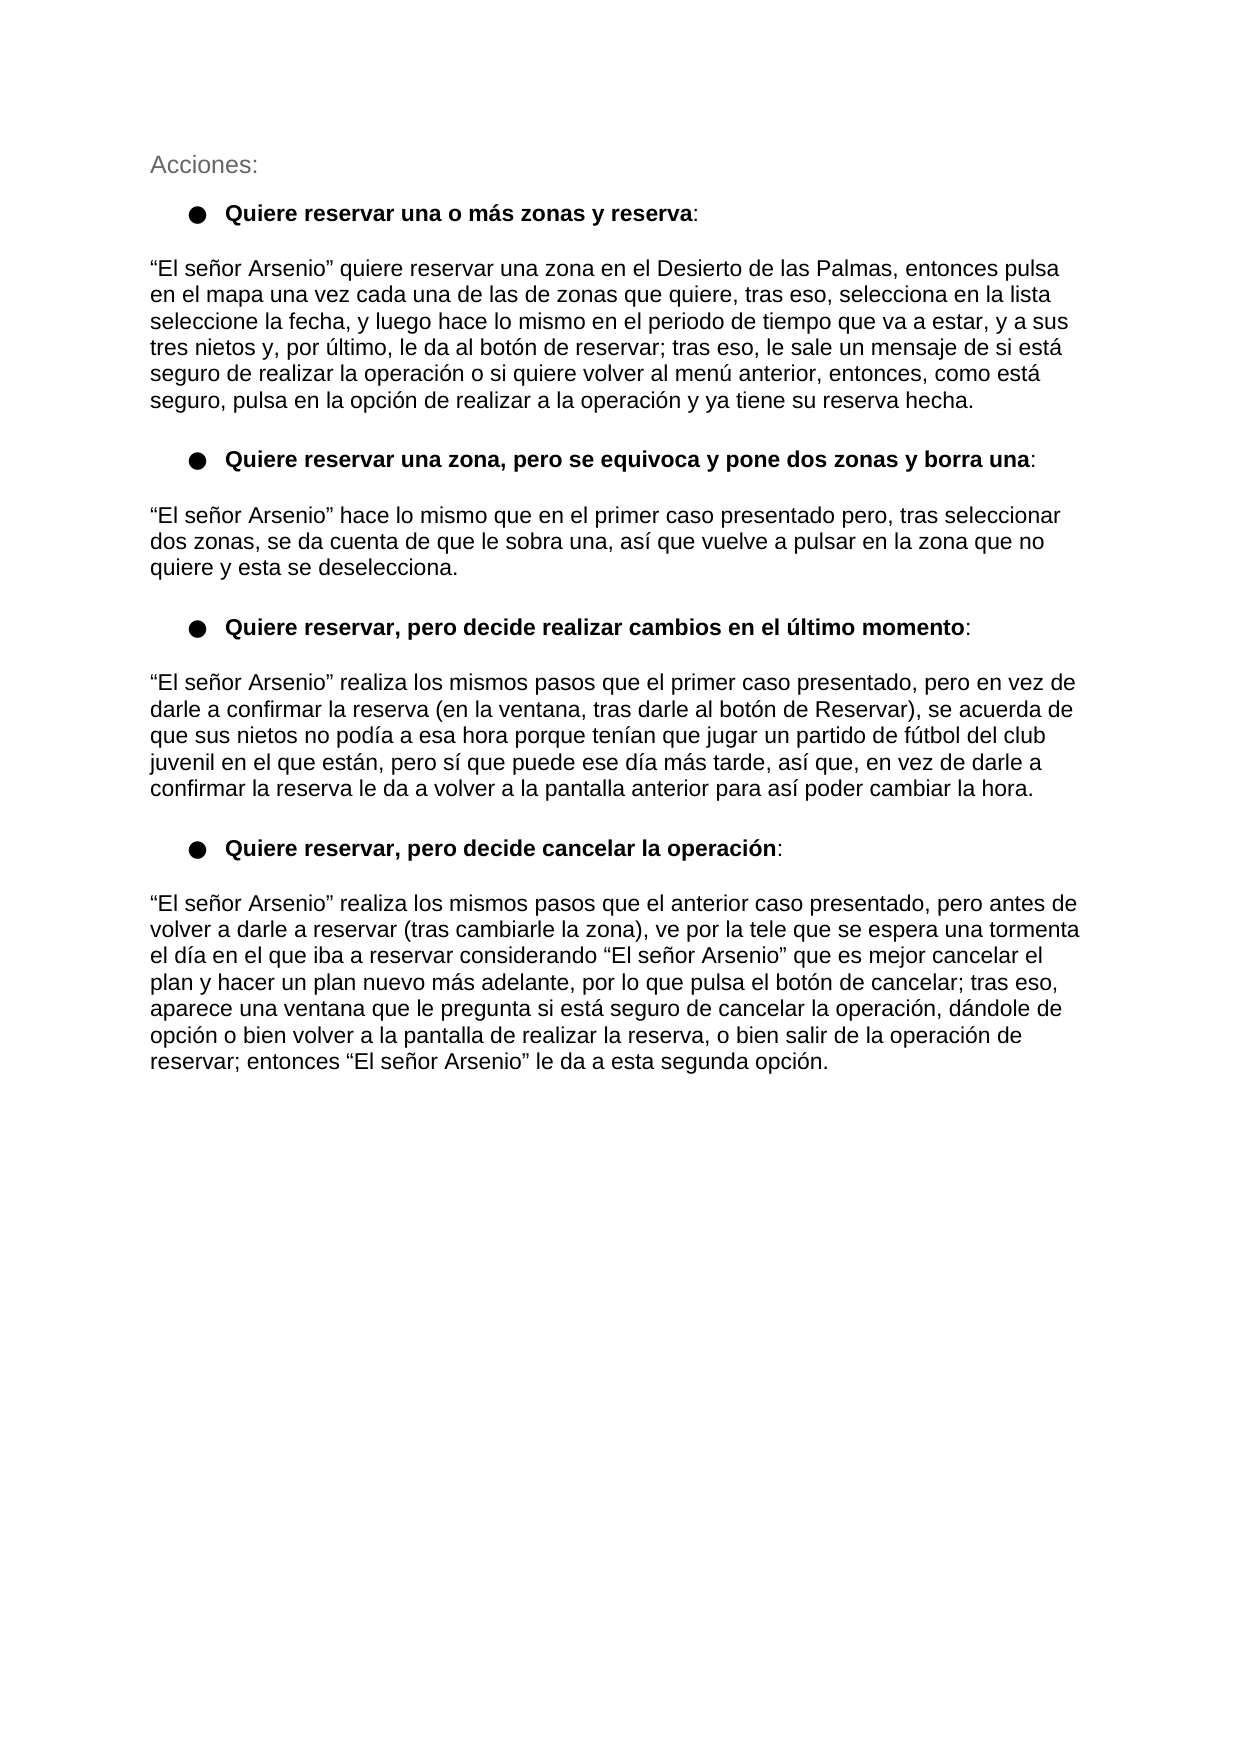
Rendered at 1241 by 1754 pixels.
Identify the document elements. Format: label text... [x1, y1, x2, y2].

text “El señor Arsenio” hace lo mismo que en el primer caso presentado pero, tras seleccionar dos zonas, se da cuenta de que le sobra una, así que vuelve a pulsar en la zona que no quiere y esta se deselecciona. [150, 502, 1090, 581]
list Quiere reservar una zona, pero se equivoca y pone dos zonas y borra una: [187, 434, 1090, 481]
text “El señor Arsenio” realiza los mismos pasos que el primer caso presentado, pero en vez de darle a confirmar la reserva (en la ventana, tras darle al botón de Reservar), se acuerda de que sus nietos no podía a esa hora porque tenían que jugar un partido de fútbol del club juvenil en el que están, pero sí que puede ese día más tarde, así que, en vez de darle a confirmar la reserva le da a volver a la pantalla anterior para así poder cambiar la hora. [150, 669, 1090, 801]
subtitle Acciones: [150, 150, 1090, 179]
list Quiere reservar una o más zonas y reserva: [187, 187, 1090, 234]
list Quiere reservar, pero decide cancelar la operación: [187, 822, 1090, 869]
list Quiere reservar, pero decide realizar cambios en el último momento: [187, 602, 1090, 648]
text “El señor Arsenio” realiza los mismos pasos que el anterior caso presentado, pero antes de volver a darle a reservar (tras cambiarle la zona), ve por la tele que se espera una tormenta el día en el que iba a reservar considerando “El señor Arsenio” que es mejor cancelar el plan y hacer un plan nuevo más adelante, por lo que pulsa el botón de cancelar; tras eso, aparece una ventana que le pregunta si está seguro de cancelar la operación, dándole de opción o bien volver a la pantalla de realizar la reserva, o bien salir de la operación de reservar; entonces “El señor Arsenio” le da a esta segunda opción. [150, 890, 1090, 1074]
text “El señor Arsenio” quiere reservar una zona en el Desierto de las Palmas, entonces pulsa en el mapa una vez cada una de las de zonas que quiere, tras eso, selecciona en la lista seleccione la fecha, y luego hace lo mismo en el periodo de tiempo que va a estar, y a sus tres nietos y, por último, le da al botón de reservar; tras eso, le sale un mensaje de si está seguro de realizar la operación o si quiere volver al menú anterior, entonces, como está seguro, pulsa en la opción de realizar a la operación y ya tiene su reserva hecha. [150, 255, 1090, 413]
